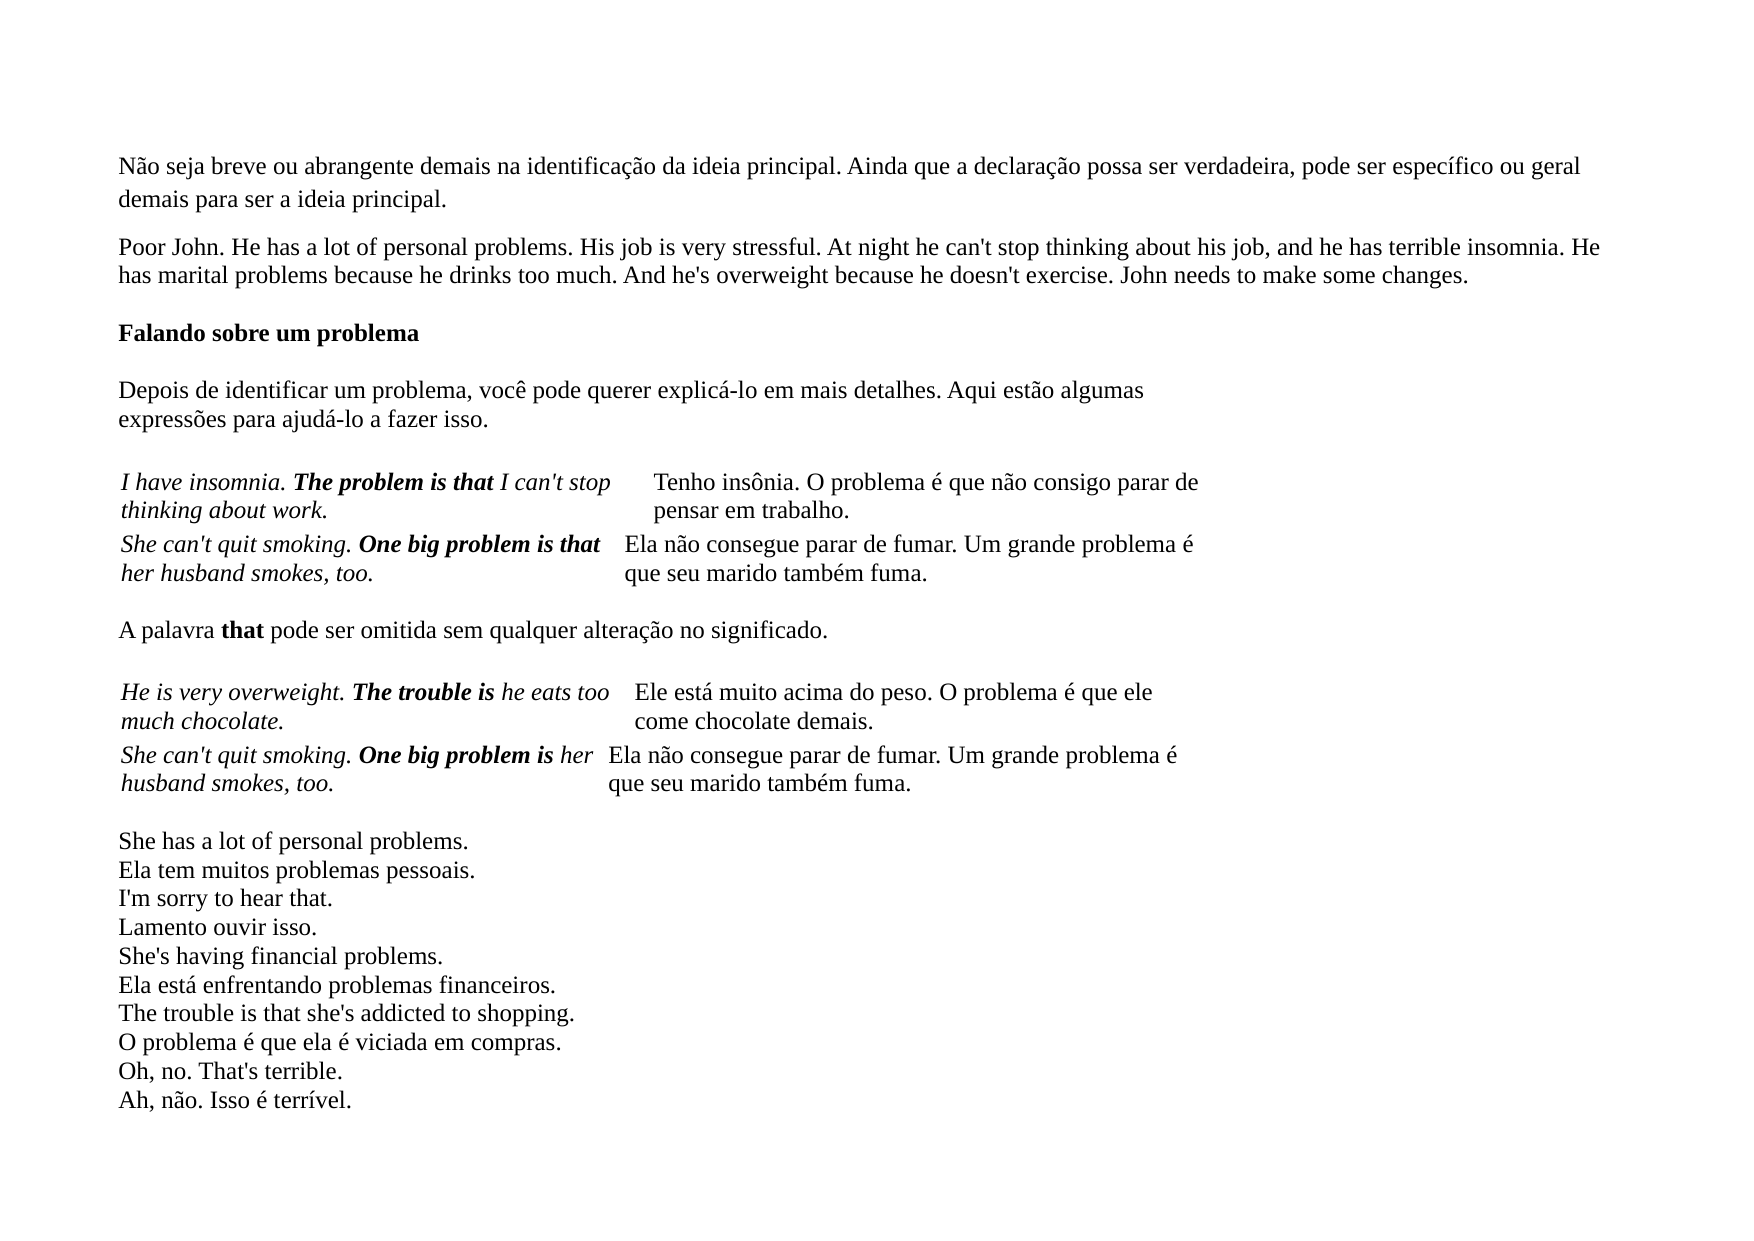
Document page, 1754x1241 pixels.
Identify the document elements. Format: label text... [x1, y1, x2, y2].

table_header Depois de identificar um problema, você pode querer explicá-lo em mais detalhes. Aqui estão algumas expressões para ajudá-lo a fazer isso. [118, 376, 1212, 462]
table_header I have insomnia. The problem is that I can't stop thinking about work. [121, 467, 647, 524]
table_cell [665, 462, 1212, 467]
table_header Ele está muito acima do peso. O problema é que ele come chocolate demais. [634, 678, 1212, 735]
text Ela está enfrentando problemas financeiros. [118, 970, 1636, 998]
table_header Ela não consegue parar de fumar. Um grande problema é que seu marido também fuma. [608, 740, 1212, 797]
text She's having financial problems. [118, 941, 1636, 970]
table_header [647, 467, 653, 524]
table_cell A palavra that pode ser omitida sem qualquer alteração no significado. [118, 586, 1212, 673]
text The trouble is that she's addicted to shopping. [118, 998, 1636, 1027]
text She has a lot of personal problems. [118, 826, 1636, 855]
text Falando sobre um problema [118, 318, 1636, 376]
table_header He is very overweight. The trouble is he eats too much chocolate. [121, 678, 628, 735]
table_cell [121, 735, 1212, 740]
text Lamento ouvir isso. [118, 912, 1636, 941]
table_header Ela não consegue parar de fumar. Um grande problema é que seu marido também fuma. [624, 529, 1212, 586]
table_cell [121, 673, 1212, 677]
table_cell [121, 524, 1212, 529]
text Oh, no. That's terrible. [118, 1056, 1636, 1085]
table_header Tenho insônia. O problema é que não consigo parar de pensar em trabalho. [653, 467, 1212, 524]
text Ah, não. Isso é terrível. [118, 1085, 1636, 1113]
table_cell [118, 462, 664, 467]
text O problema é que ela é viciada em compras. [118, 1027, 1636, 1056]
table_header [618, 529, 624, 586]
text Ela tem muitos problemas pessoais. [118, 855, 1636, 883]
table_header She can't quit smoking. One big problem is her husband smokes, too. [121, 740, 602, 797]
text Poor John. He has a lot of personal problems. His job is very stressful. At night he can't stop thinking about his job, and he has terrible insomnia. He has marital problems because he drinks too much. And he's overweight because he doesn't exercise. John needs to make some changes. [118, 232, 1636, 289]
table_header She can't quit smoking. One big problem is that her husband smokes, too. [121, 529, 618, 586]
text I'm sorry to hear that. [118, 883, 1636, 912]
table_header [628, 678, 634, 735]
text Não seja breve ou abrangente demais na identificação da ideia principal. Ainda que a declaração possa ser verdadeira, pode ser específico ou geral demais para ser a ideia principal. [118, 118, 1636, 213]
table_header [602, 740, 608, 797]
